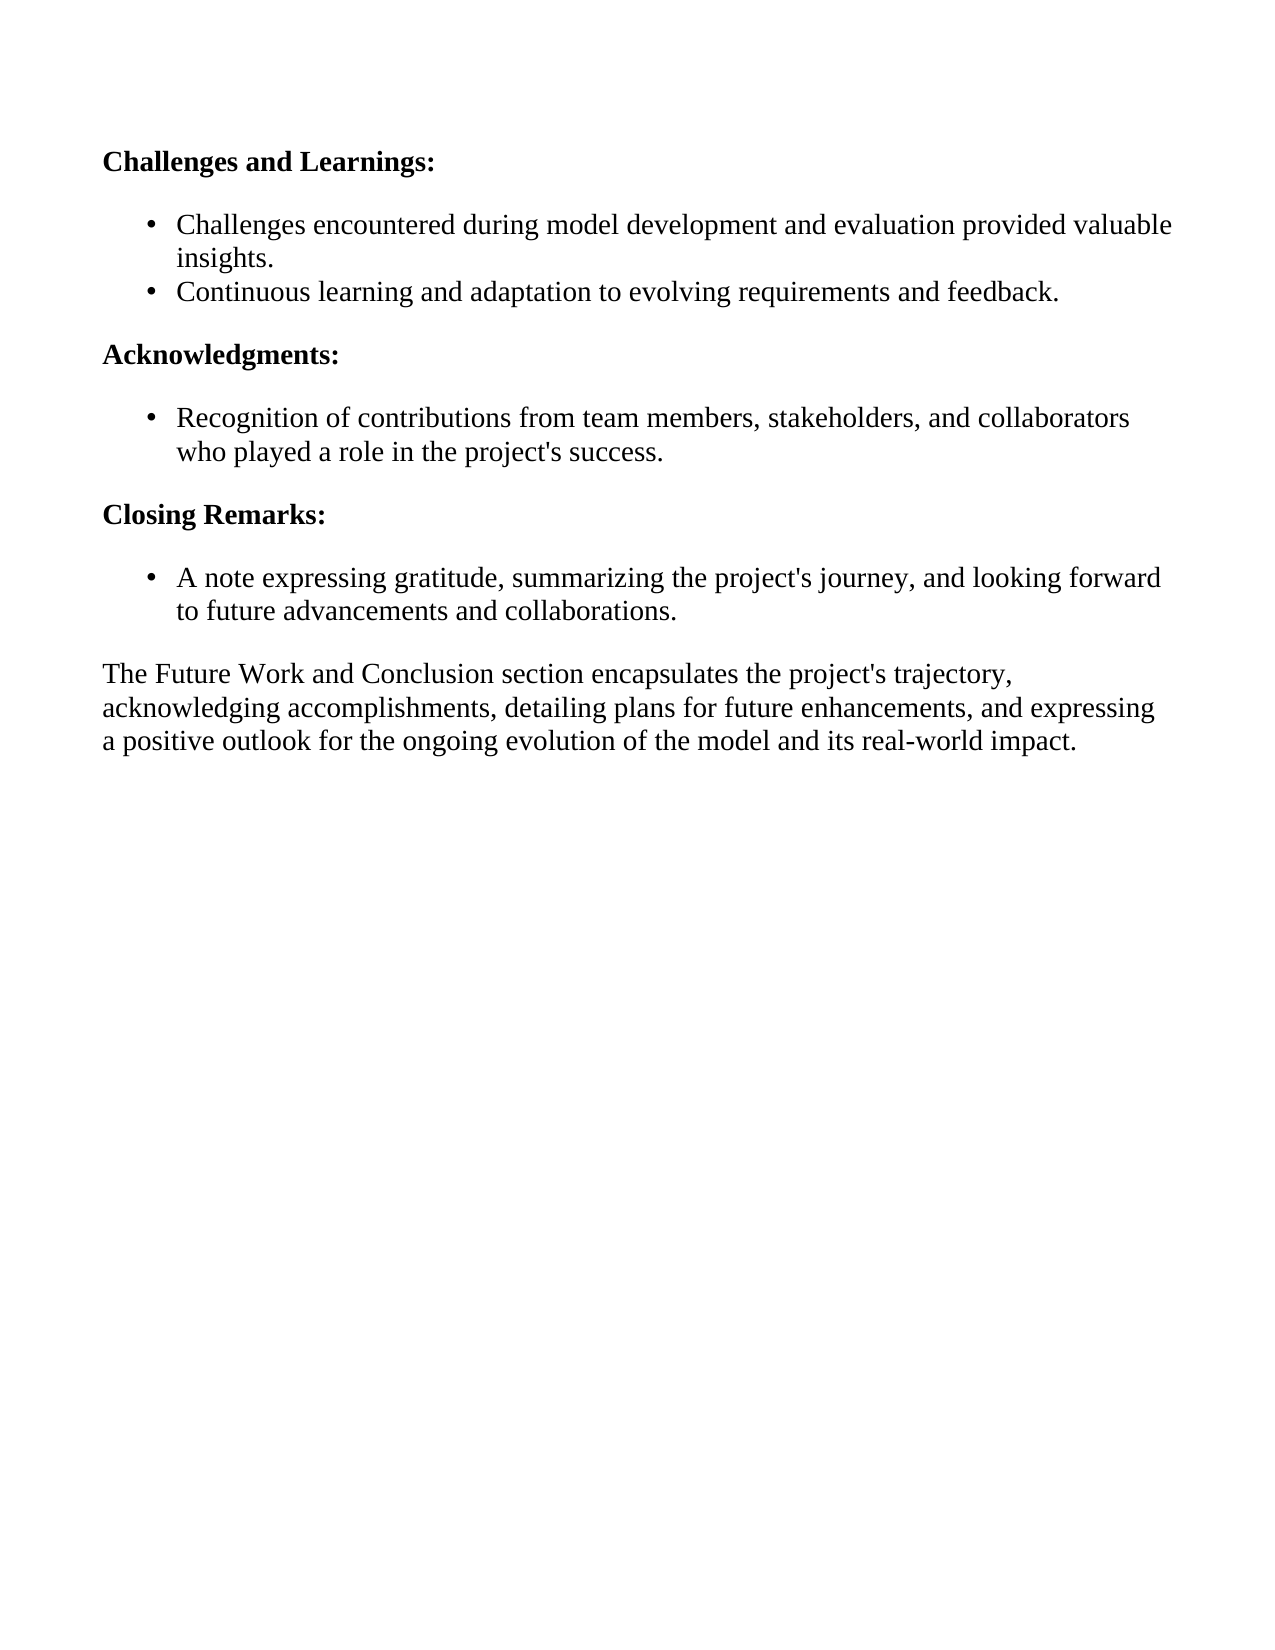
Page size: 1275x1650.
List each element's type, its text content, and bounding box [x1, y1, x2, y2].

text Acknowledgments: [102, 337, 1175, 371]
text Challenges and Learnings: [102, 144, 1175, 177]
list Challenges encountered during model development and evaluation provided valuable insights. [146, 207, 1175, 274]
text Closing Remarks: [102, 497, 1175, 530]
text The Future Work and Conclusion section encapsulates the project's trajectory, acknowledging accomplishments, detailing plans for future enhancements, and expressing a positive outlook for the ongoing evolution of the model and its real-world impact. [102, 656, 1175, 757]
list Recognition of contributions from team members, stakeholders, and collaborators who played a role in the project's success. [146, 400, 1175, 467]
list Continuous learning and adaptation to evolving requirements and feedback. [146, 274, 1175, 308]
list A note expressing gratitude, summarizing the project's journey, and looking forward to future advancements and collaborations. [146, 560, 1175, 627]
